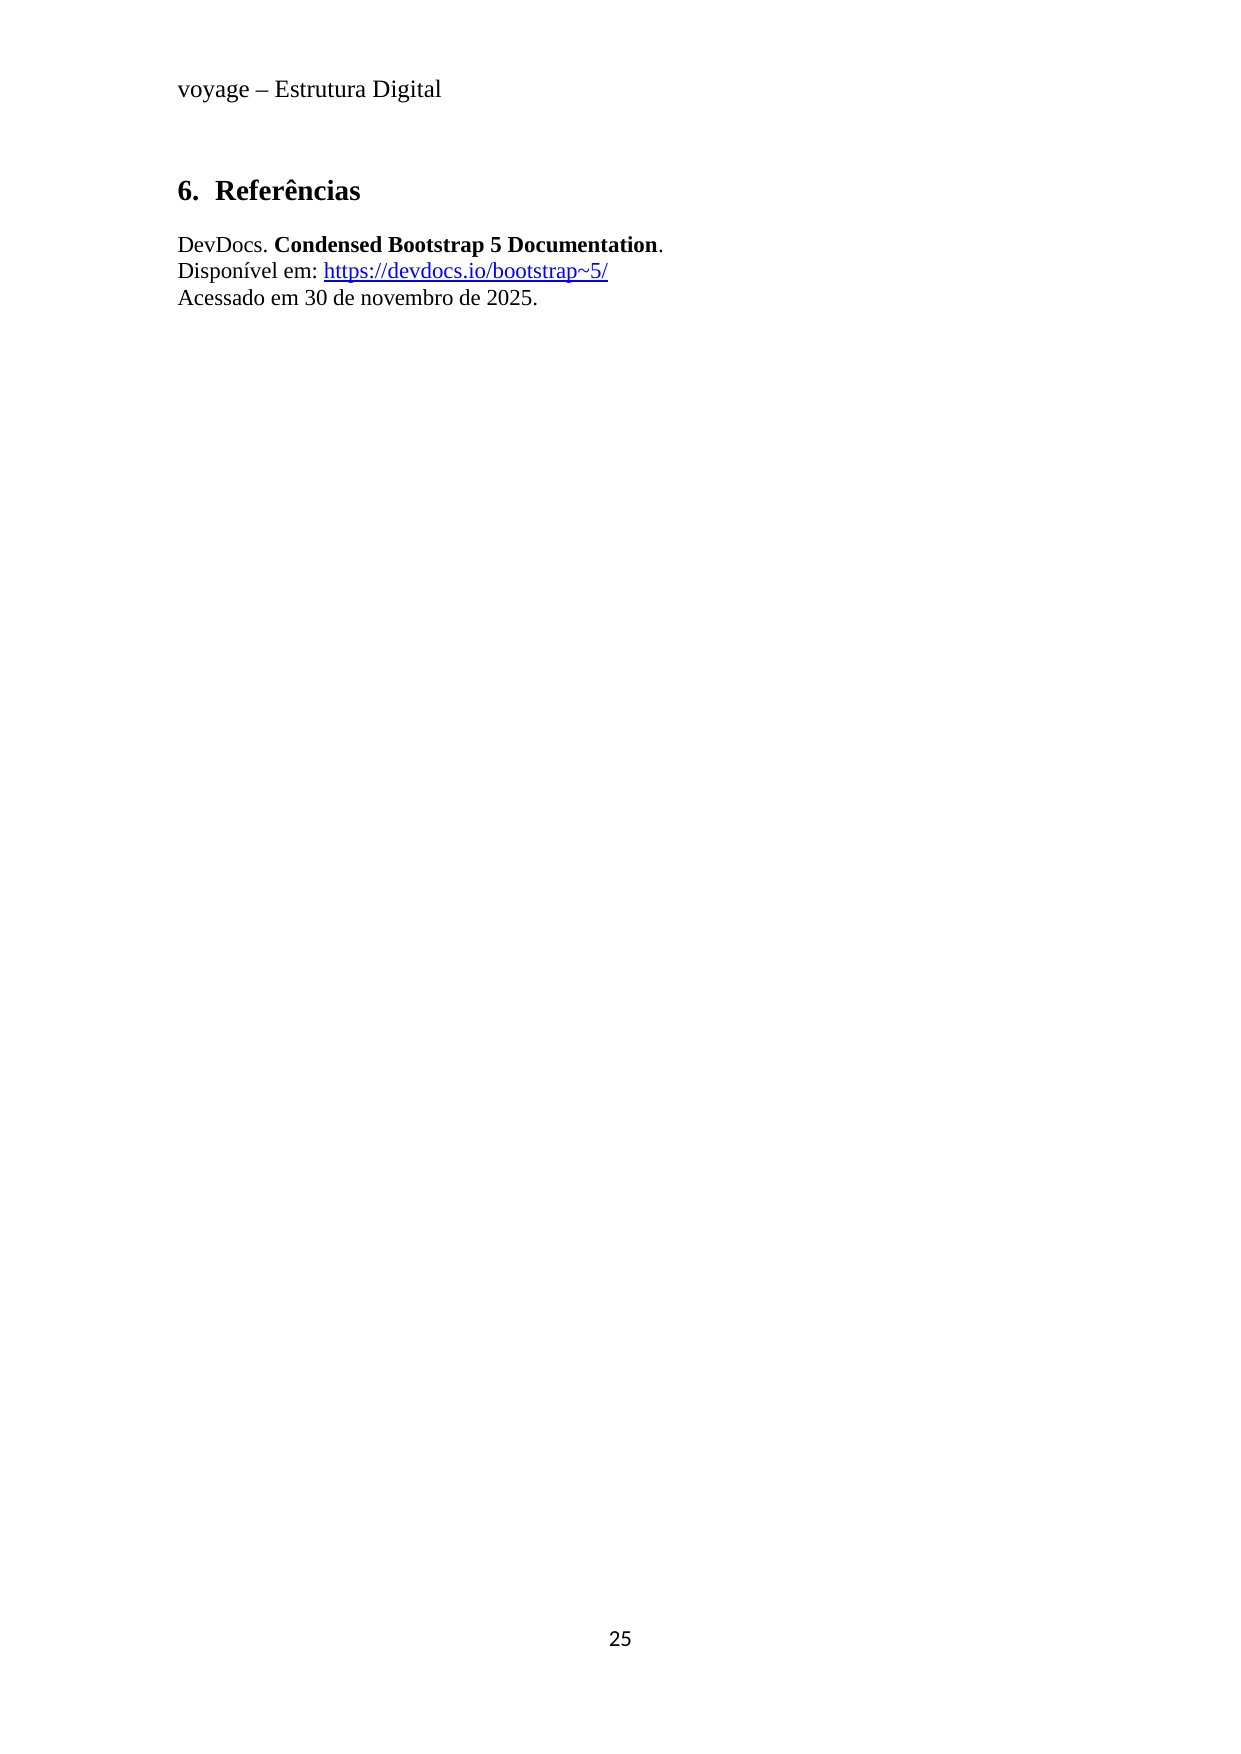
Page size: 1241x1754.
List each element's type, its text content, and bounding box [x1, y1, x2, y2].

text DevDocs. Condensed Bootstrap 5 Documentation. [177, 231, 1063, 257]
text Disponível em: https://devdocs.io/bootstrap~5/ [177, 257, 1063, 284]
subtitle Referências [177, 173, 1063, 206]
text Acessado em 30 de novembro de 2025. [177, 284, 1063, 310]
